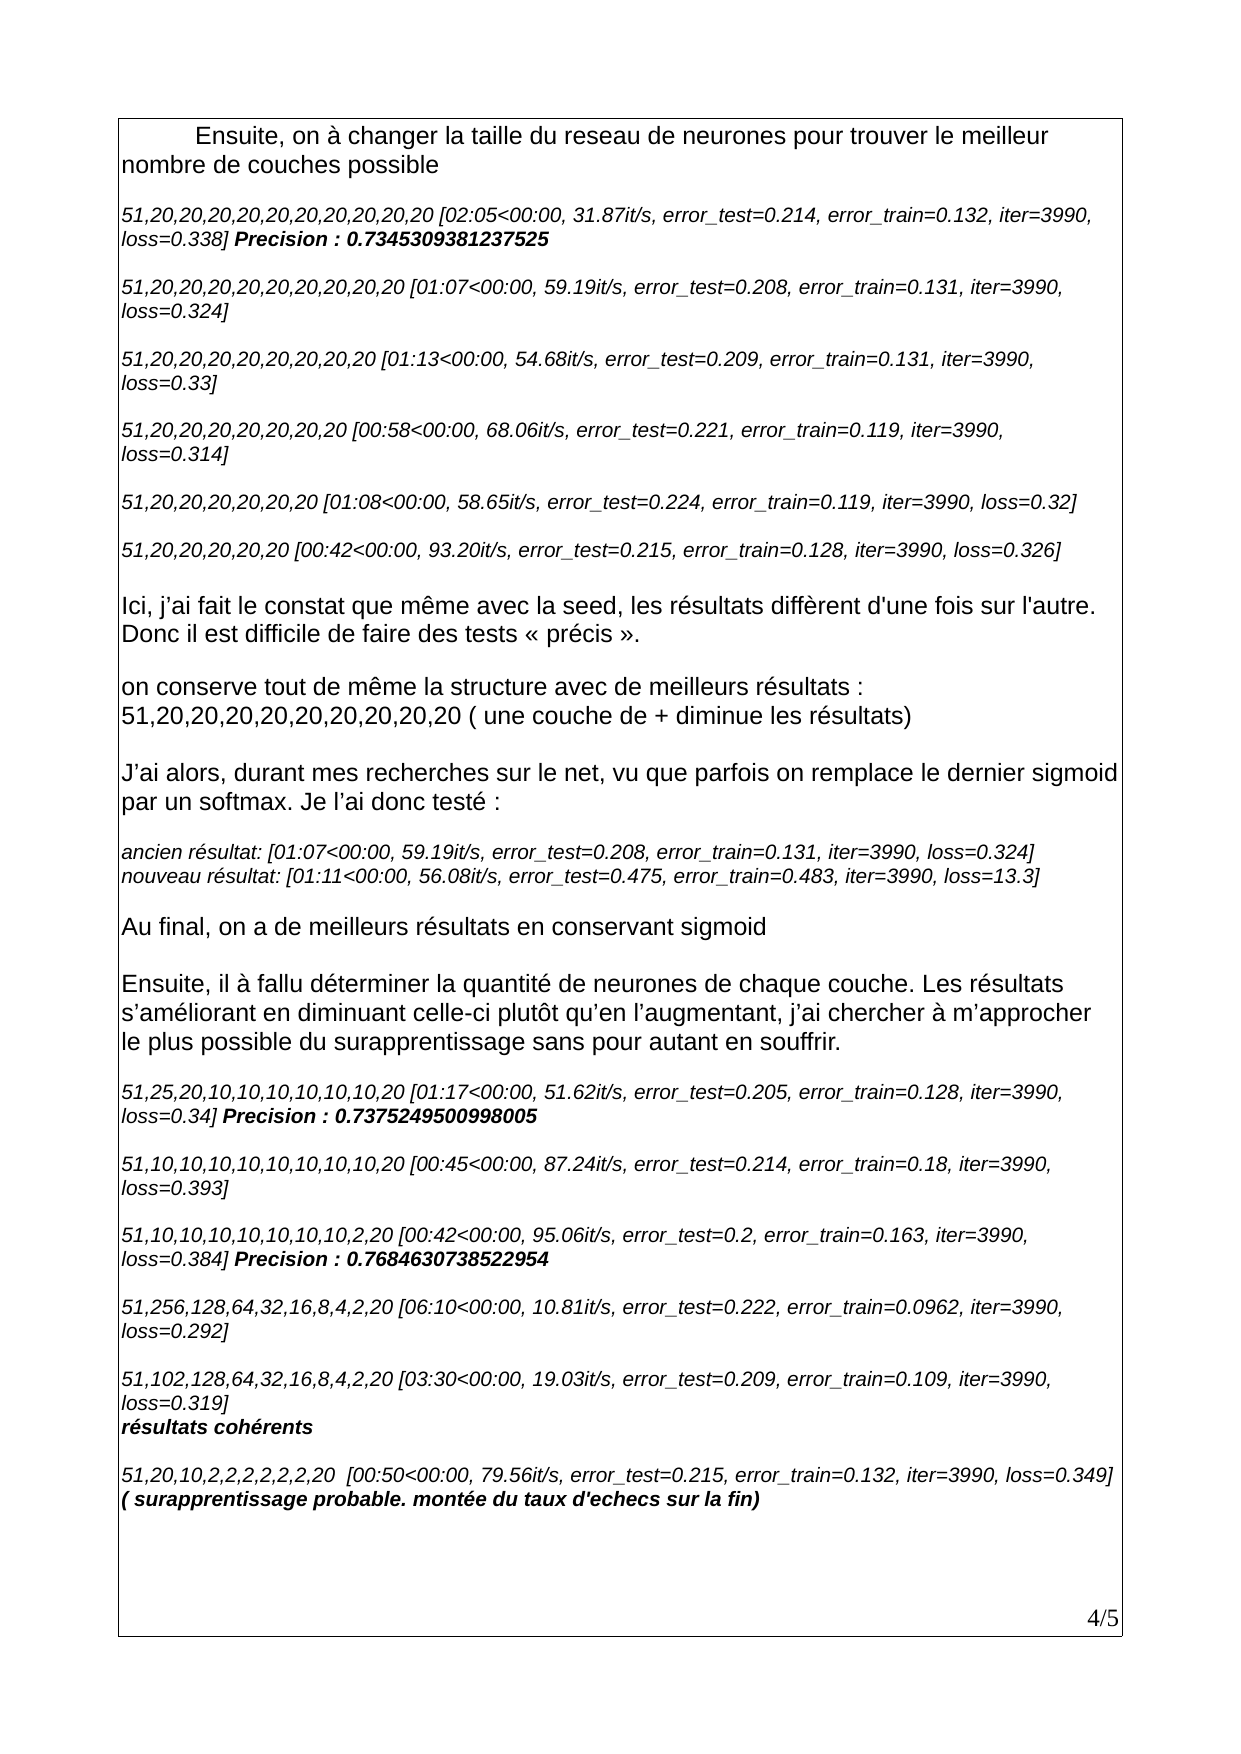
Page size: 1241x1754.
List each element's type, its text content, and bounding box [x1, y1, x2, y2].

text 51,20,20,20,20,20,20,20,20 [01:13<00:00, 54.68it/s, error_test=0.209, error_train=0.131, iter=3990, loss=0.33] [121, 346, 1119, 394]
text Ensuite, il à fallu déterminer la quantité de neurones de chaque couche. Les résultats s’améliorant en diminuant celle-ci plutôt qu’en l’augmentant, j’ai chercher à m’approcher le plus possible du surapprentissage sans pour autant en souffrir. [121, 969, 1119, 1056]
text 51,20,20,20,20,20,20 [01:08<00:00, 58.65it/s, error_test=0.224, error_train=0.119, iter=3990, loss=0.32] [121, 490, 1119, 514]
text 51,10,10,10,10,10,10,10,2,20 [00:42<00:00, 95.06it/s, error_test=0.2, error_train=0.163, iter=3990, loss=0.384] Precision : 0.7684630738522954 [121, 1223, 1119, 1271]
text 51,20,20,20,20,20,20,20 [00:58<00:00, 68.06it/s, error_test=0.221, error_train=0.119, iter=3990, loss=0.314] [121, 418, 1119, 466]
text on conserve tout de même la structure avec de meilleurs résultats : 51,20,20,20,20,20,20,20,20,20 ( une couche de + diminue les résultats) [121, 672, 1119, 730]
text 51,20,10,2,2,2,2,2,2,20 [00:50<00:00, 79.56it/s, error_test=0.215, error_train=0.132, iter=3990, loss=0.349] ( surapprentissage probable. montée du taux d'echecs sur la fin) [121, 1463, 1119, 1511]
text 51,25,20,10,10,10,10,10,10,20 [01:17<00:00, 51.62it/s, error_test=0.205, error_train=0.128, iter=3990, loss=0.34] Precision : 0.7375249500998005 [121, 1079, 1119, 1127]
text 51,20,20,20,20,20,20,20,20,20,20 [02:05<00:00, 31.87it/s, error_test=0.214, error_train=0.132, iter=3990, loss=0.338] Precision : 0.7345309381237525 [121, 203, 1119, 251]
text résultats cohérents [121, 1415, 1119, 1439]
text Ensuite, on à changer la taille du reseau de neurones pour trouver le meilleur nombre de couches possible [121, 121, 1119, 179]
text J’ai alors, durant mes recherches sur le net, vu que parfois on remplace le dernier sigmoid par un softmax. Je l’ai donc testé : [121, 758, 1119, 816]
text nouveau résultat: [01:11<00:00, 56.08it/s, error_test=0.475, error_train=0.483, iter=3990, loss=13.3] [121, 864, 1119, 888]
text Au final, on a de meilleurs résultats en conservant sigmoid [121, 912, 1119, 941]
text 51,102,128,64,32,16,8,4,2,20 [03:30<00:00, 19.03it/s, error_test=0.209, error_train=0.109, iter=3990, loss=0.319] [121, 1367, 1119, 1415]
text Ici, j’ai fait le constat que même avec la seed, les résultats diffèrent d'une fois sur l'autre. Donc il est difficile de faire des tests « précis ». [121, 591, 1119, 648]
text 51,20,20,20,20,20,20,20,20,20 [01:07<00:00, 59.19it/s, error_test=0.208, error_train=0.131, iter=3990, loss=0.324] [121, 274, 1119, 322]
text 51,10,10,10,10,10,10,10,10,20 [00:45<00:00, 87.24it/s, error_test=0.214, error_train=0.18, iter=3990, loss=0.393] [121, 1151, 1119, 1199]
text 51,256,128,64,32,16,8,4,2,20 [06:10<00:00, 10.81it/s, error_test=0.222, error_train=0.0962, iter=3990, loss=0.292] [121, 1295, 1119, 1343]
text ancien résultat: [01:07<00:00, 59.19it/s, error_test=0.208, error_train=0.131, iter=3990, loss=0.324] [121, 840, 1119, 864]
text 51,20,20,20,20,20 [00:42<00:00, 93.20it/s, error_test=0.215, error_train=0.128, iter=3990, loss=0.326] [121, 538, 1119, 562]
